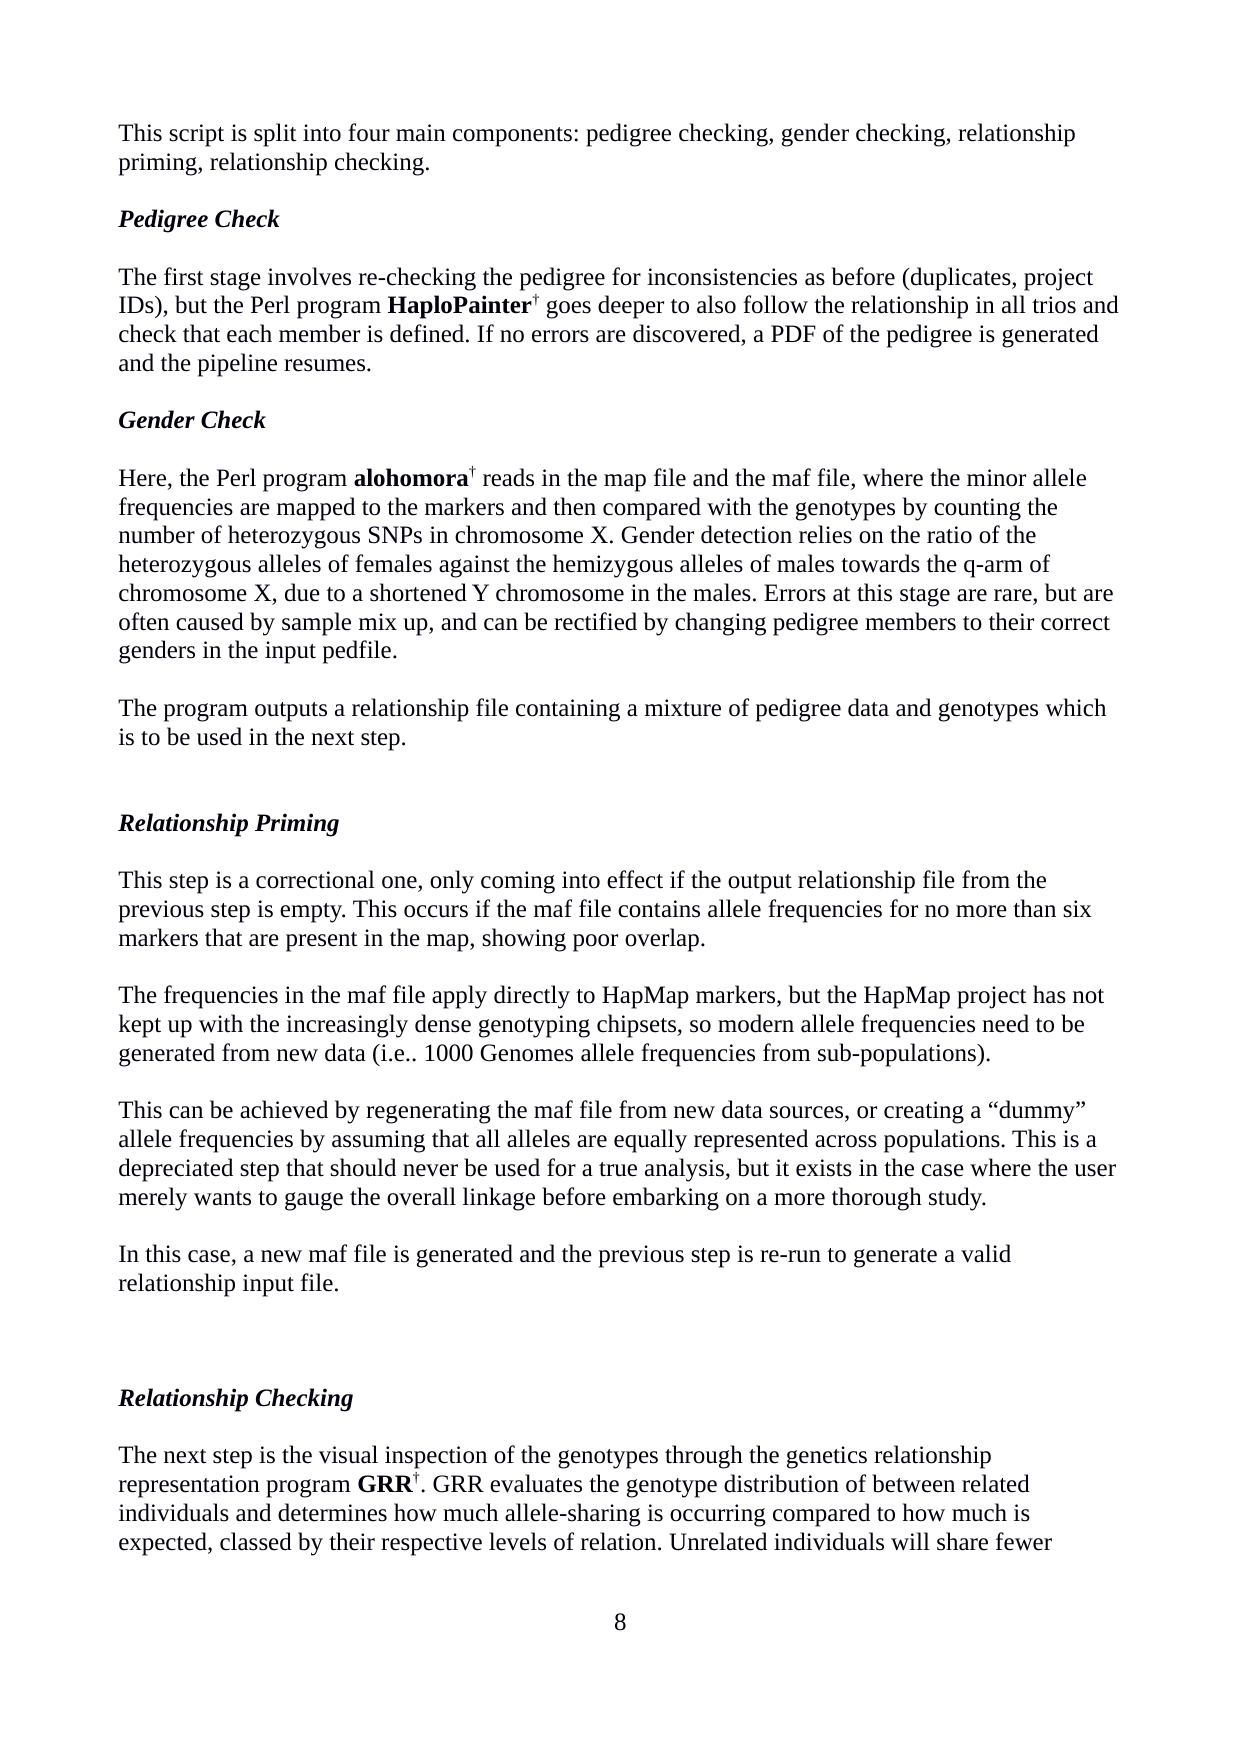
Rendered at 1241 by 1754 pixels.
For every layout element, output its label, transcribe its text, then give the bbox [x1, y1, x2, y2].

subtitle Relationship Checking [118, 1383, 1122, 1412]
text This can be achieved by regenerating the maf file from new data sources, or creating a “dummy” allele frequencies by assuming that all alleles are equally represented across populations. This is a depreciated step that should never be used for a true analysis, but it exists in the case where the user merely wants to gauge the overall linkage before embarking on a more thorough study. [118, 1096, 1122, 1211]
text This step is a correctional one, only coming into effect if the output relationship file from the previous step is empty. This occurs if the maf file contains allele frequencies for no more than six markers that are present in the map, showing poor overlap. [118, 866, 1122, 952]
subtitle Gender Check [118, 406, 1122, 434]
text The frequencies in the maf file apply directly to HapMap markers, but the HapMap project has not kept up with the increasingly dense genotyping chipsets, so modern allele frequencies need to be generated from new data (i.e.. 1000 Genomes allele frequencies from sub-populations). [118, 981, 1122, 1067]
text The next step is the visual inspection of the genotypes through the genetics relationship representation program GRR†. GRR evaluates the genotype distribution of between related individuals and determines how much allele-sharing is occurring compared to how much is expected, classed by their respective levels of relation. Unrelated individuals will share fewer [118, 1441, 1122, 1556]
text The first stage involves re-checking the pedigree for inconsistencies as before (duplicates, project IDs), but the Perl program HaploPainter† goes deeper to also follow the relationship in all trios and check that each member is defined. If no errors are discovered, a PDF of the pedigree is generated and the pipeline resumes. [118, 262, 1122, 377]
text The program outputs a relationship file containing a mixture of pedigree data and genotypes which is to be used in the next step. [118, 693, 1122, 751]
subtitle Pedigree Check [118, 204, 1122, 233]
text Here, the Perl program alohomora† reads in the map file and the maf file, where the minor allele frequencies are mapped to the markers and then compared with the genotypes by counting the number of heterozygous SNPs in chromosome X. Gender detection relies on the ratio of the heterozygous alleles of females against the hemizygous alleles of males towards the q-arm of chromosome X, due to a shortened Y chromosome in the males. Errors at this stage are rare, but are often caused by sample mix up, and can be rectified by changing pedigree members to their correct genders in the input pedfile. [118, 463, 1122, 664]
subtitle Relationship Priming [118, 808, 1122, 837]
text In this case, a new maf file is generated and the previous step is re-run to generate a valid relationship input file. [118, 1239, 1122, 1297]
text This script is split into four main components: pedigree checking, gender checking, relationship priming, relationship checking. [118, 118, 1122, 176]
